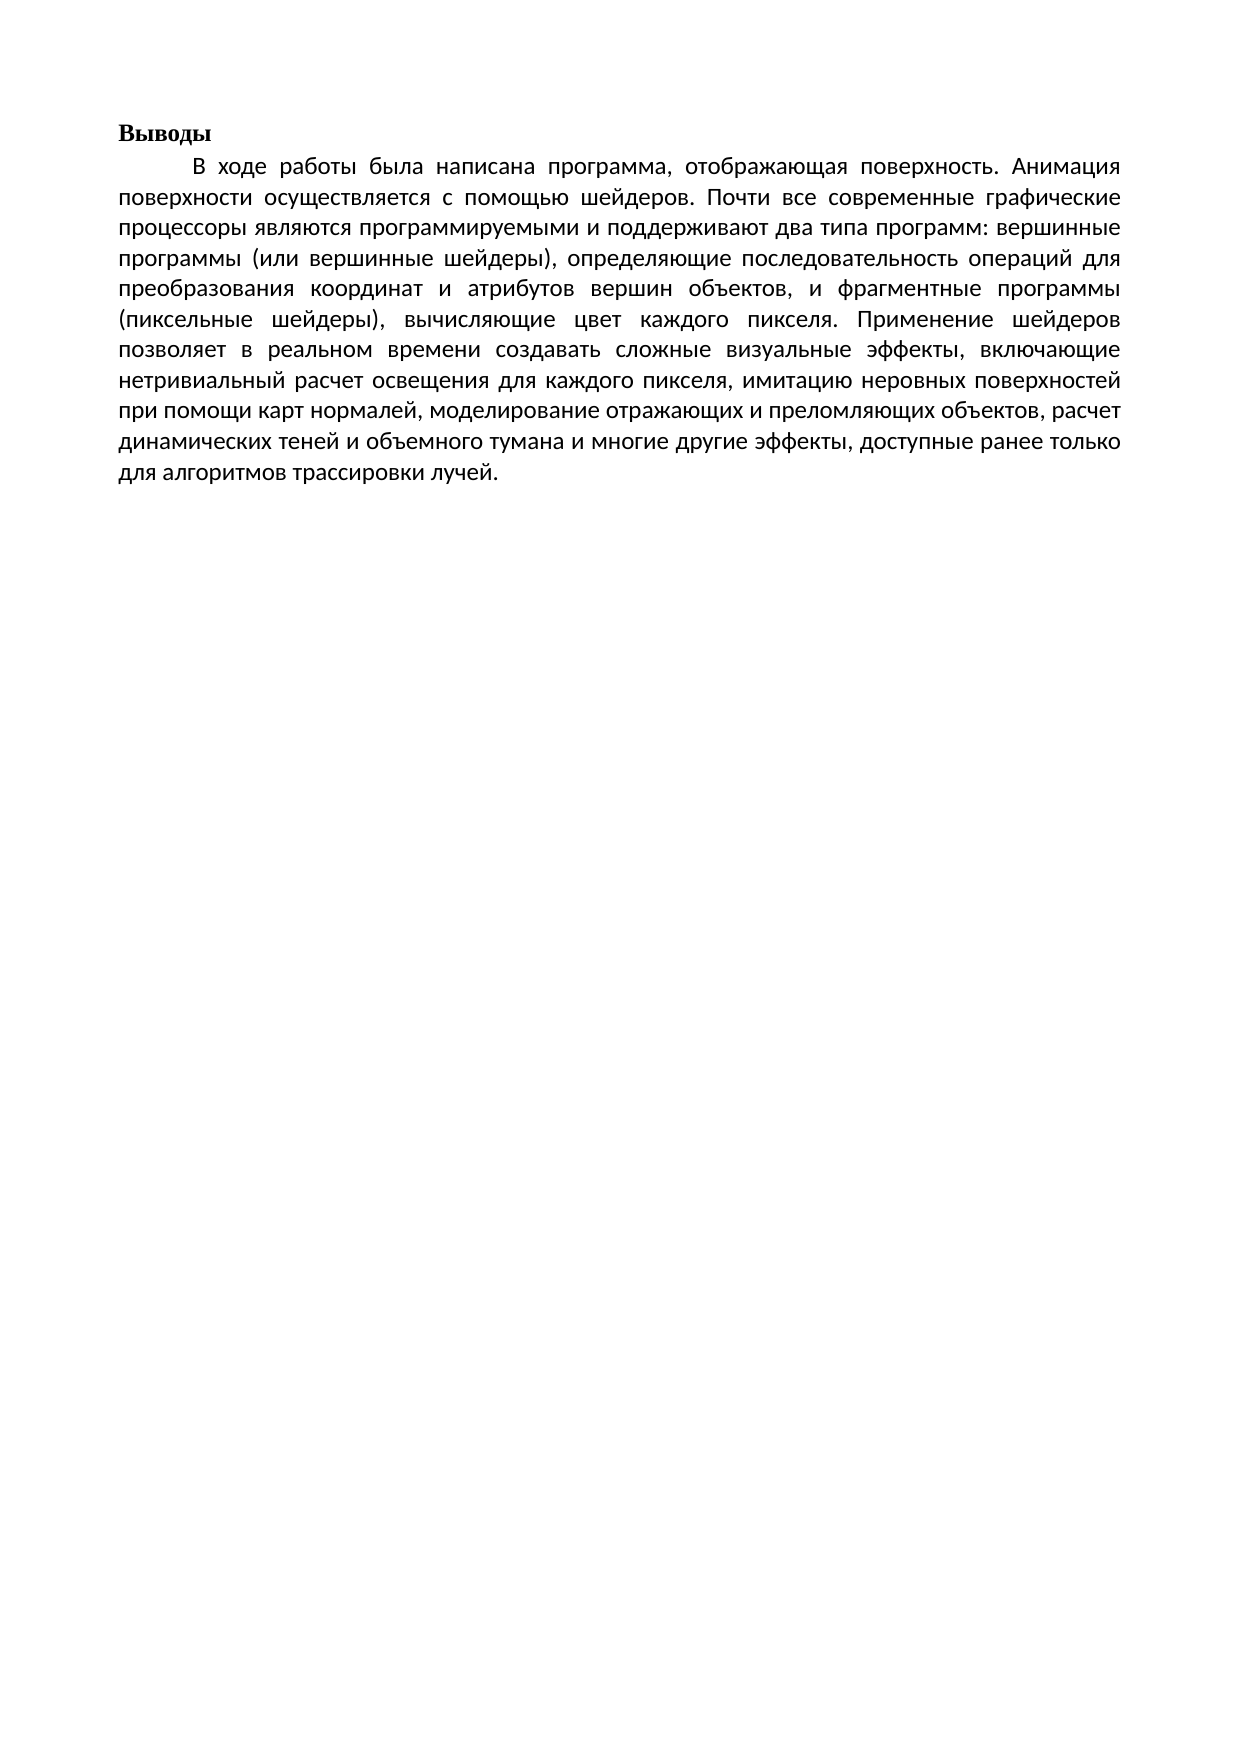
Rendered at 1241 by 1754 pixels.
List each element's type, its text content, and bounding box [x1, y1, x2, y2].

text В ходе работы была написана программа, отображающая поверхность. Анимация поверхности осуществляется с помощью шейдеров. Почти все современные графические процессоры являются программируемыми и поддерживают два типа программ: вершинные программы (или вершинные шейдеры), определяющие последовательность операций для преобразования координат и атрибутов вершин объектов, и фрагментные программы (пиксельные шейдеры), вычисляющие цвет каждого пикселя. Применение шейдеров позволяет в реальном времени создавать сложные визуальные эффекты, включающие нетривиальный расчет освещения для каждого пикселя, имитацию неровных поверхностей при помощи карт нормалей, моделирование отражающих и преломляющих объектов, расчет динамических теней и объемного тумана и многие другие эффекты, доступные ранее только для алгоритмов трассировки лучей. [118, 150, 1122, 486]
text Выводы [118, 118, 1122, 147]
